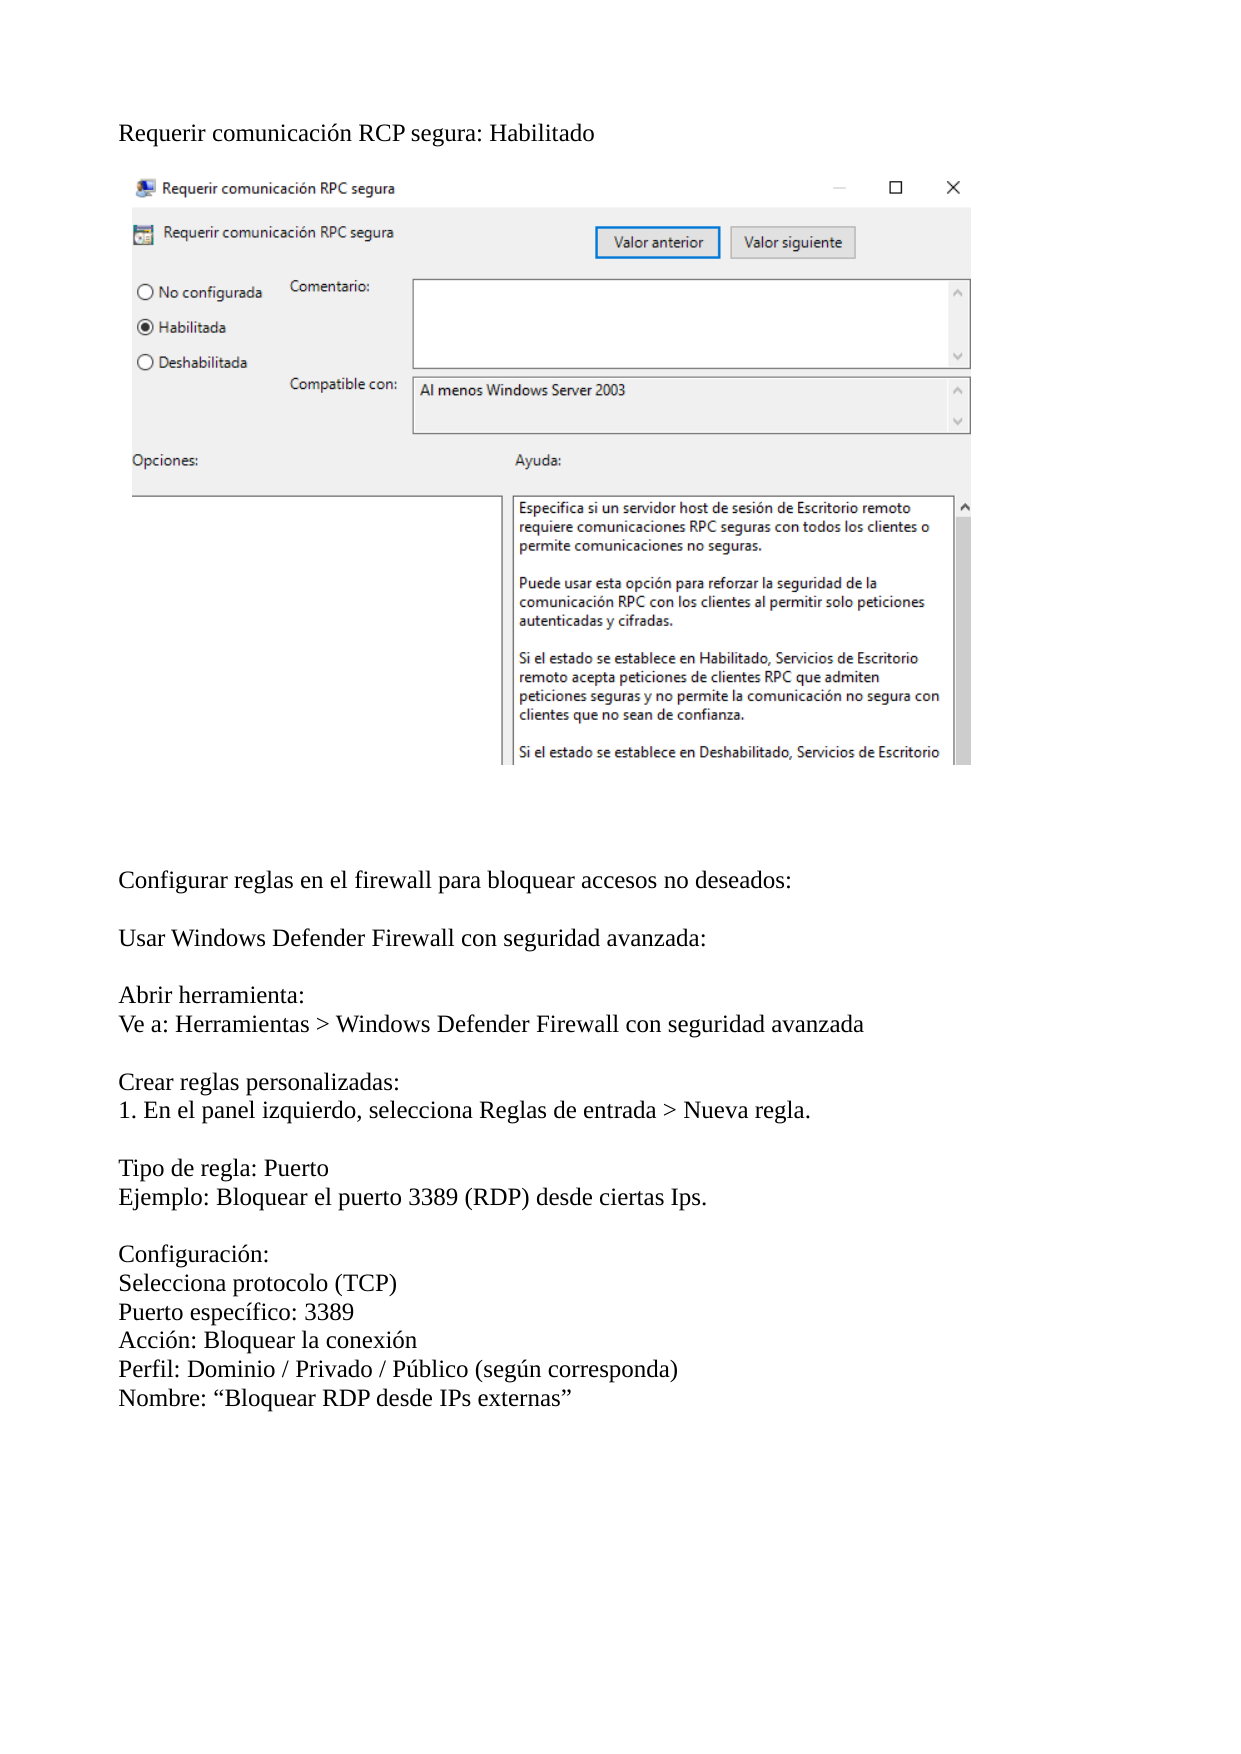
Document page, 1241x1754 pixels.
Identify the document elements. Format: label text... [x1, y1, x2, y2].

text Ve a: Herramientas > Windows Defender Firewall con seguridad avanzada [118, 1009, 1122, 1038]
text Ejemplo: Bloquear el puerto 3389 (RDP) desde ciertas Ips. [118, 1182, 1122, 1211]
text Tipo de regla: Puerto [118, 1153, 1122, 1182]
text Crear reglas personalizadas: [118, 1067, 1122, 1096]
text Configurar reglas en el firewall para bloquear accesos no deseados: [118, 866, 1122, 894]
text Configuración: [118, 1239, 1122, 1268]
text Nombre: “Bloquear RDP desde IPs externas” [118, 1383, 1122, 1412]
text Selecciona protocolo (TCP) [118, 1268, 1122, 1297]
text Usar Windows Defender Firewall con seguridad avanzada: [118, 923, 1122, 952]
text Acción: Bloquear la conexión [118, 1326, 1122, 1354]
text Perfil: Dominio / Privado / Público (según corresponda) [118, 1354, 1122, 1383]
text 1. En el panel izquierdo, selecciona Reglas de entrada > Nueva regla. [118, 1096, 1122, 1124]
text Requerir comunicación RCP segura: Habilitado [118, 118, 1122, 147]
text Puerto específico: 3389 [118, 1297, 1122, 1326]
picture [132, 175, 971, 765]
text Abrir herramienta: [118, 981, 1122, 1009]
